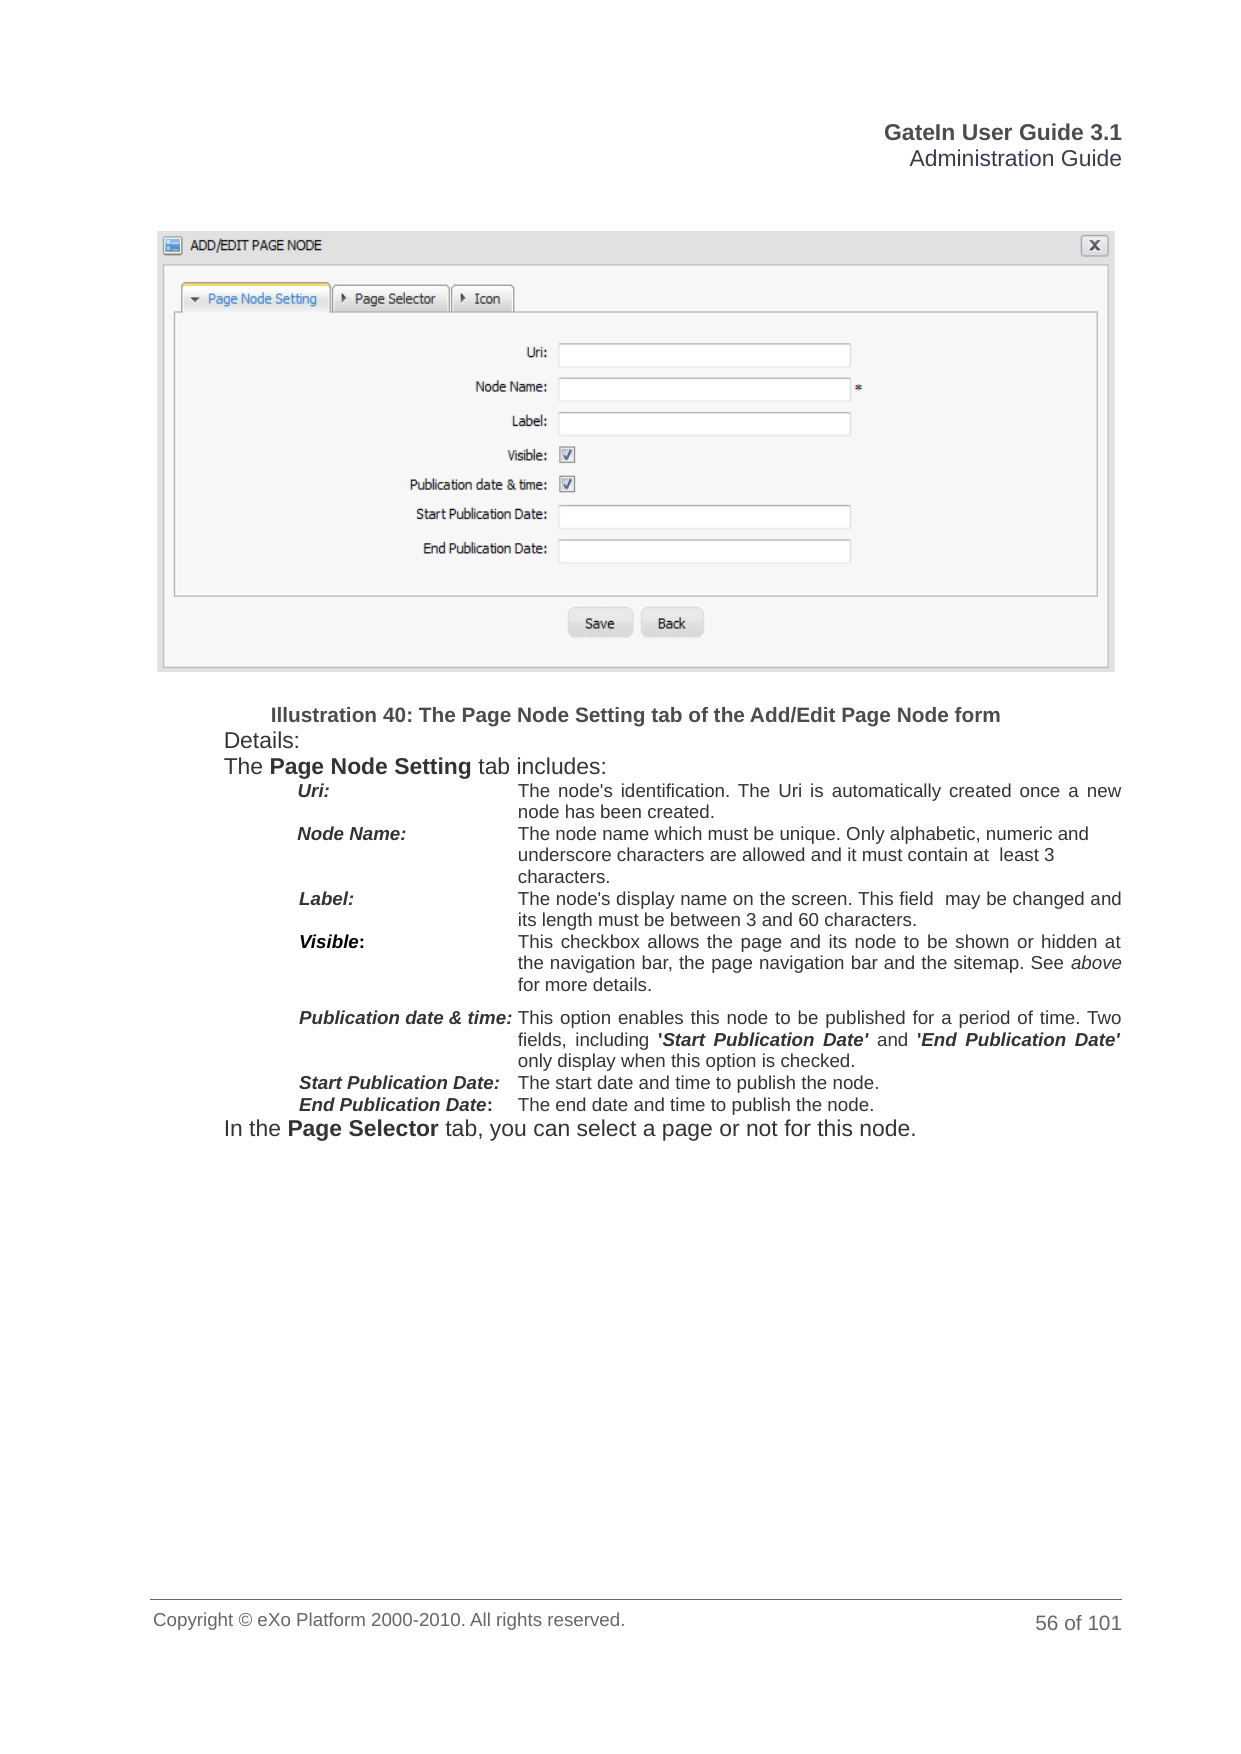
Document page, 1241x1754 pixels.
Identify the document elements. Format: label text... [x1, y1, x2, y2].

text In the Page Selector tab, you can select a page or not for this node. [150, 1115, 1122, 1141]
text The Page Node Setting tab includes: [150, 753, 1122, 779]
text End Publication Date: The end date and time to publish the node. [299, 1093, 1122, 1115]
text Details: [150, 223, 1122, 753]
text Visible: This checkbox allows the page and its node to be shown or hidden at the navigation bar, the page navigation bar and the sitemap. See above for more details. [299, 930, 1122, 995]
text Start Publication Date: The start date and time to publish the node. [299, 1072, 1122, 1093]
text Uri: The node's identification. The Uri is automatically created once a new node has been created. [297, 779, 1122, 823]
text Node Name: The node name which must be unique. Only alphabetic, numeric and underscore characters are allowed and it must contain at least 3 characters. [297, 823, 1122, 887]
text Publication date & time: This option enables this node to be published for a period of time. Two fields, including 'Start Publication Date' and 'End Publication Date' only display when this option is checked. [299, 1007, 1122, 1072]
picture [157, 231, 1115, 672]
text Label: The node's display name on the screen. This field may be changed and its length must be between 3 and 60 characters. [299, 887, 1122, 930]
text Illustration 40: The Page Node Setting tab of the Add/Edit Page Node form [152, 298, 1120, 727]
